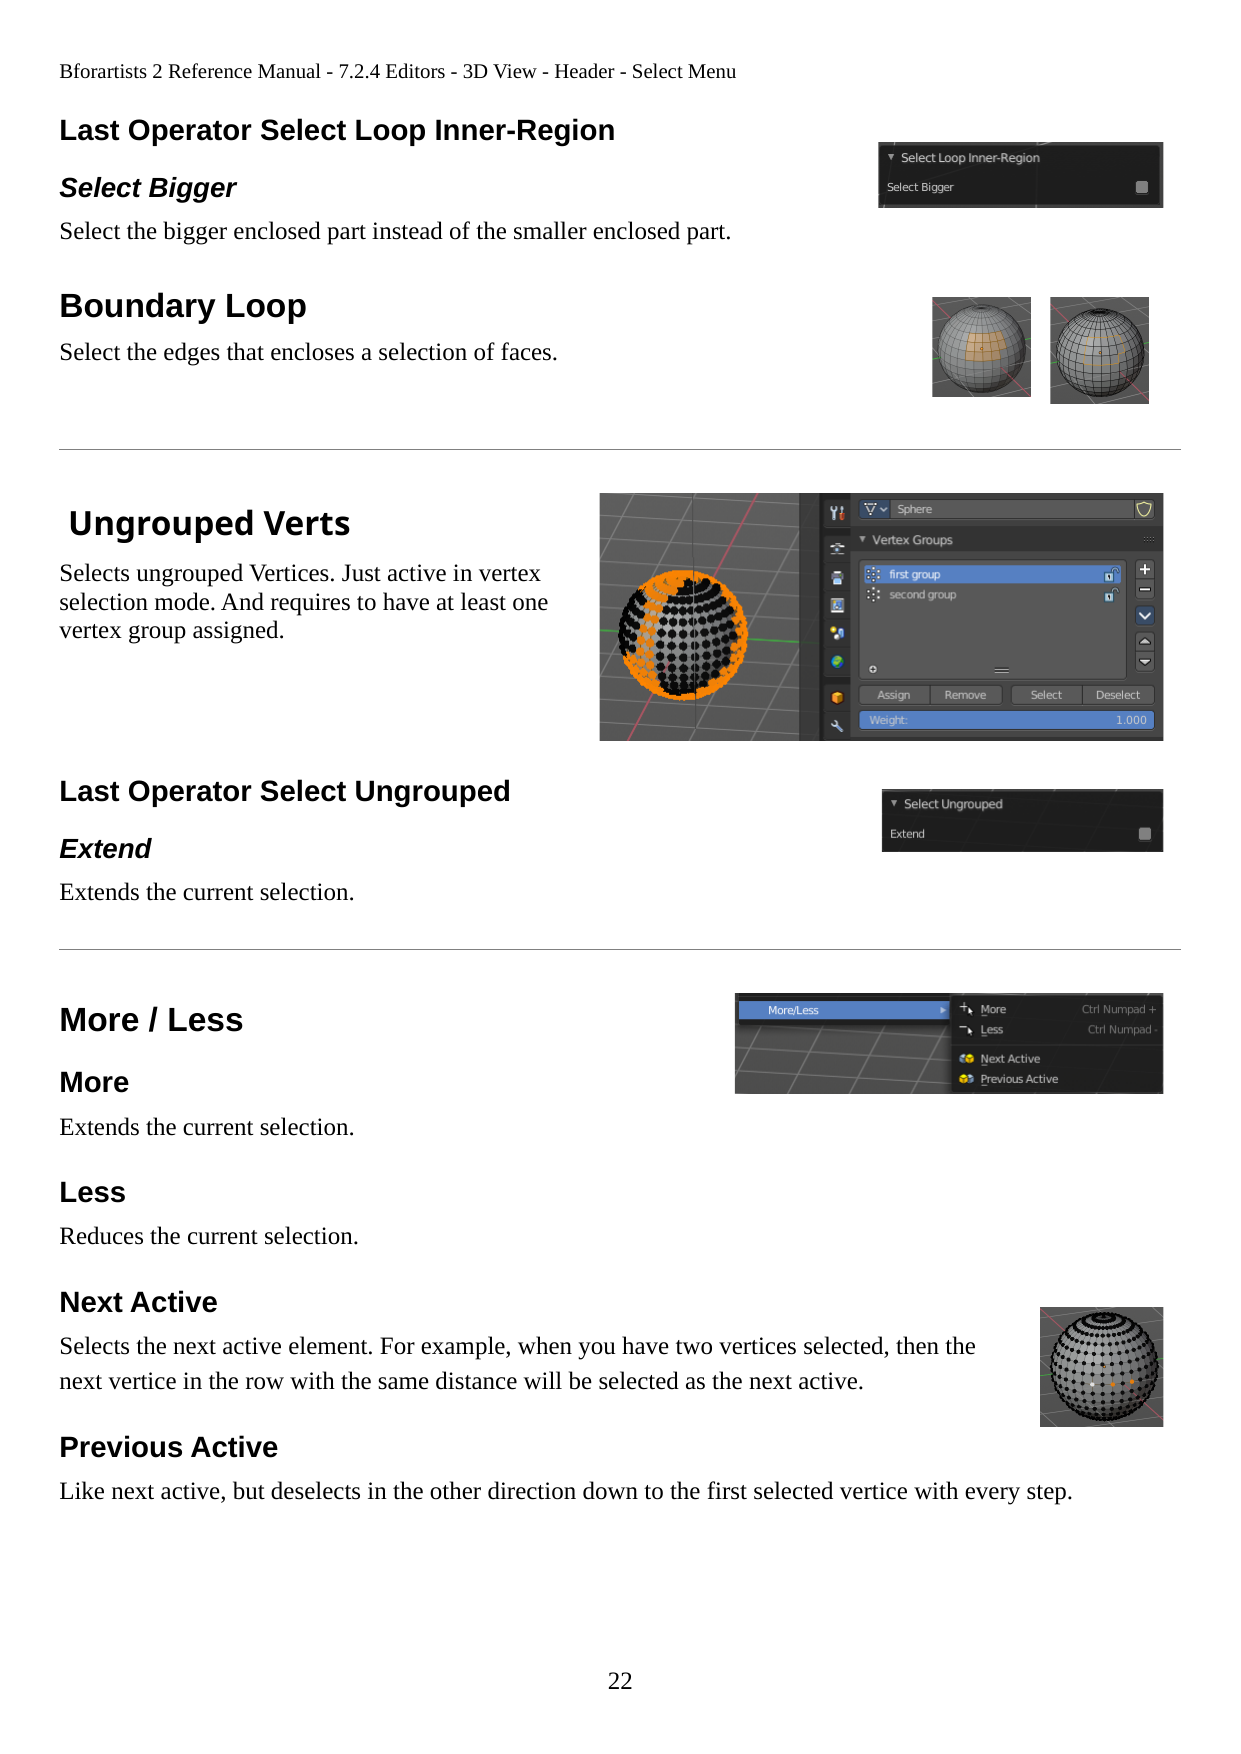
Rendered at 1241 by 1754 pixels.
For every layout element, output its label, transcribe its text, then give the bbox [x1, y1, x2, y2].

subtitle More [59, 1065, 1181, 1099]
text Extends the current selection. [59, 1112, 1181, 1140]
subtitle More / Less [59, 999, 734, 1038]
subtitle Previous Active [59, 1429, 1181, 1463]
subtitle [1164, 171, 1181, 203]
text Like next active, but deselects in the other direction down to the first selected vertice with every step. [59, 1476, 1181, 1504]
picture [734, 993, 1164, 1094]
picture [878, 142, 1164, 208]
text Extends the current selection. [59, 877, 1181, 906]
subtitle Last Operator Select Loop Inner-Region [59, 113, 1181, 146]
subtitle Last Operator Select Ungrouped [59, 774, 1181, 808]
subtitle Next Active [59, 1285, 1181, 1319]
text Select the bigger enclosed part instead of the smaller enclosed part. [59, 216, 1181, 244]
picture [932, 297, 1031, 397]
picture [1050, 297, 1149, 404]
picture [599, 493, 1164, 741]
text Selects the next active element. For example, when you have two vertices selected, then the next vertice in the row with the same distance will be selected as the next active. [59, 1331, 1040, 1394]
text Select the edges that encloses a selection of faces. [59, 337, 932, 366]
subtitle [1164, 999, 1181, 1038]
picture [881, 789, 1164, 852]
text Selects ungrouped Vertices. Just active in vertex selection mode. And requires to have at least one vertex group assigned. [59, 558, 599, 644]
text Reduces the current selection. [59, 1221, 1181, 1250]
subtitle [1164, 500, 1181, 546]
subtitle Ungrouped Verts [59, 500, 599, 546]
subtitle Boundary Loop [59, 286, 1181, 324]
subtitle Select Bigger [59, 171, 878, 203]
picture [1040, 1307, 1164, 1427]
subtitle Less [59, 1175, 1181, 1209]
subtitle Extend [59, 833, 1181, 864]
